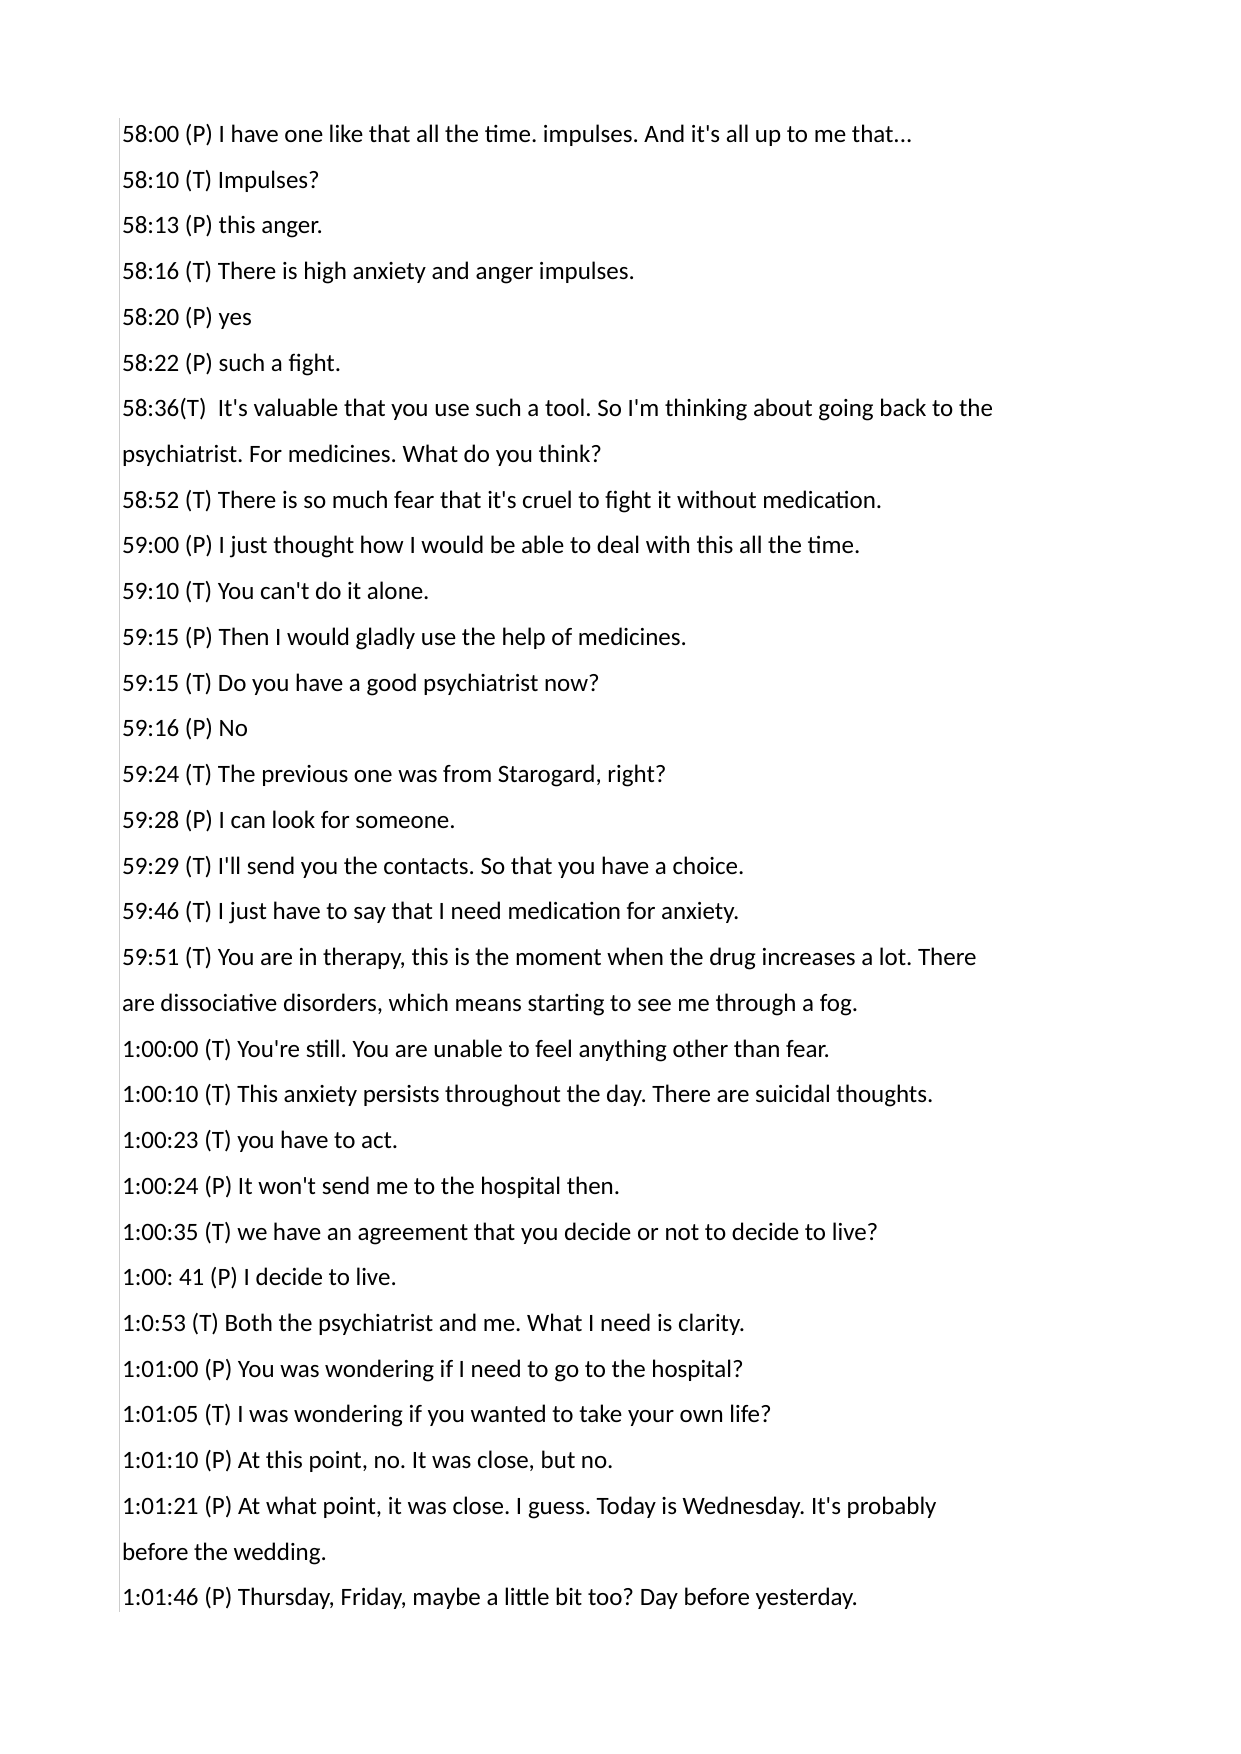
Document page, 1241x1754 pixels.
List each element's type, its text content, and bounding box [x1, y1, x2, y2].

text 59:46 (T) I just have to say that I need medication for anxiety. [120, 896, 1005, 926]
text 58:52 (T) There is so much fear that it's cruel to fight it without medication. [120, 484, 1005, 514]
text 1:00: 41 (P) I decide to live. [120, 1261, 1005, 1292]
text 58:10 (T) Impulses? [120, 164, 1005, 194]
text 58:16 (T) There is high anxiety and anger impulses. [120, 255, 1005, 286]
text 58:13 (P) this anger. [120, 209, 1005, 240]
text 58:22 (P) such a fight. [120, 347, 1005, 377]
text 1:0:53 (T) Both the psychiatrist and me. What I need is clarity. [120, 1307, 1005, 1338]
text 1:01:46 (P) Thursday, Friday, maybe a little bit too? Day before yesterday. [120, 1581, 1005, 1612]
text 1:01:05 (T) I was wondering if you wanted to take your own life? [120, 1398, 1005, 1429]
text 59:28 (P) I can look for someone. [120, 804, 1005, 834]
text 1:00:10 (T) This anxiety persists throughout the day. There are suicidal thoughts. [120, 1078, 1005, 1109]
text 59:51 (T) You are in therapy, this is the moment when the drug increases a lot. There are dissociative disorders, which means starting to see me through a fog. [120, 941, 1005, 1017]
text 1:01:00 (P) You was wondering if I need to go to the hospital? [120, 1353, 1005, 1383]
text 59:15 (T) Do you have a good psychiatrist now? [120, 667, 1005, 697]
text 1:01:10 (P) At this point, no. It was close, but no. [120, 1444, 1005, 1475]
text 1:00:23 (T) you have to act. [120, 1124, 1005, 1155]
text 1:00:24 (P) It won't send me to the hospital then. [120, 1170, 1005, 1200]
text 59:16 (P) No [120, 713, 1005, 743]
text 1:00:35 (T) we have an agreement that you decide or not to decide to live? [120, 1216, 1005, 1246]
text 1:01:21 (P) At what point, it was close. I guess. Today is Wednesday. It's probably before the wedding. [120, 1490, 1005, 1566]
text 58:00 (P) I have one like that all the time. impulses. And it's all up to me that... [120, 118, 1005, 149]
text 1:00:00 (T) You're still. You are unable to feel anything other than fear. [120, 1033, 1005, 1063]
text 59:00 (P) I just thought how I would be able to deal with this all the time. [120, 530, 1005, 560]
text 58:20 (P) yes [120, 301, 1005, 332]
text 59:24 (T) The previous one was from Starogard, right? [120, 758, 1005, 789]
text 59:15 (P) Then I would gladly use the help of medicines. [120, 621, 1005, 652]
text 59:29 (T) I'll send you the contacts. So that you have a choice. [120, 850, 1005, 880]
text 58:36(T) It's valuable that you use such a tool. So I'm thinking about going back to the psychiatrist. For medicines. What do you think? [120, 392, 1005, 469]
text 59:10 (T) You can't do it alone. [120, 575, 1005, 606]
